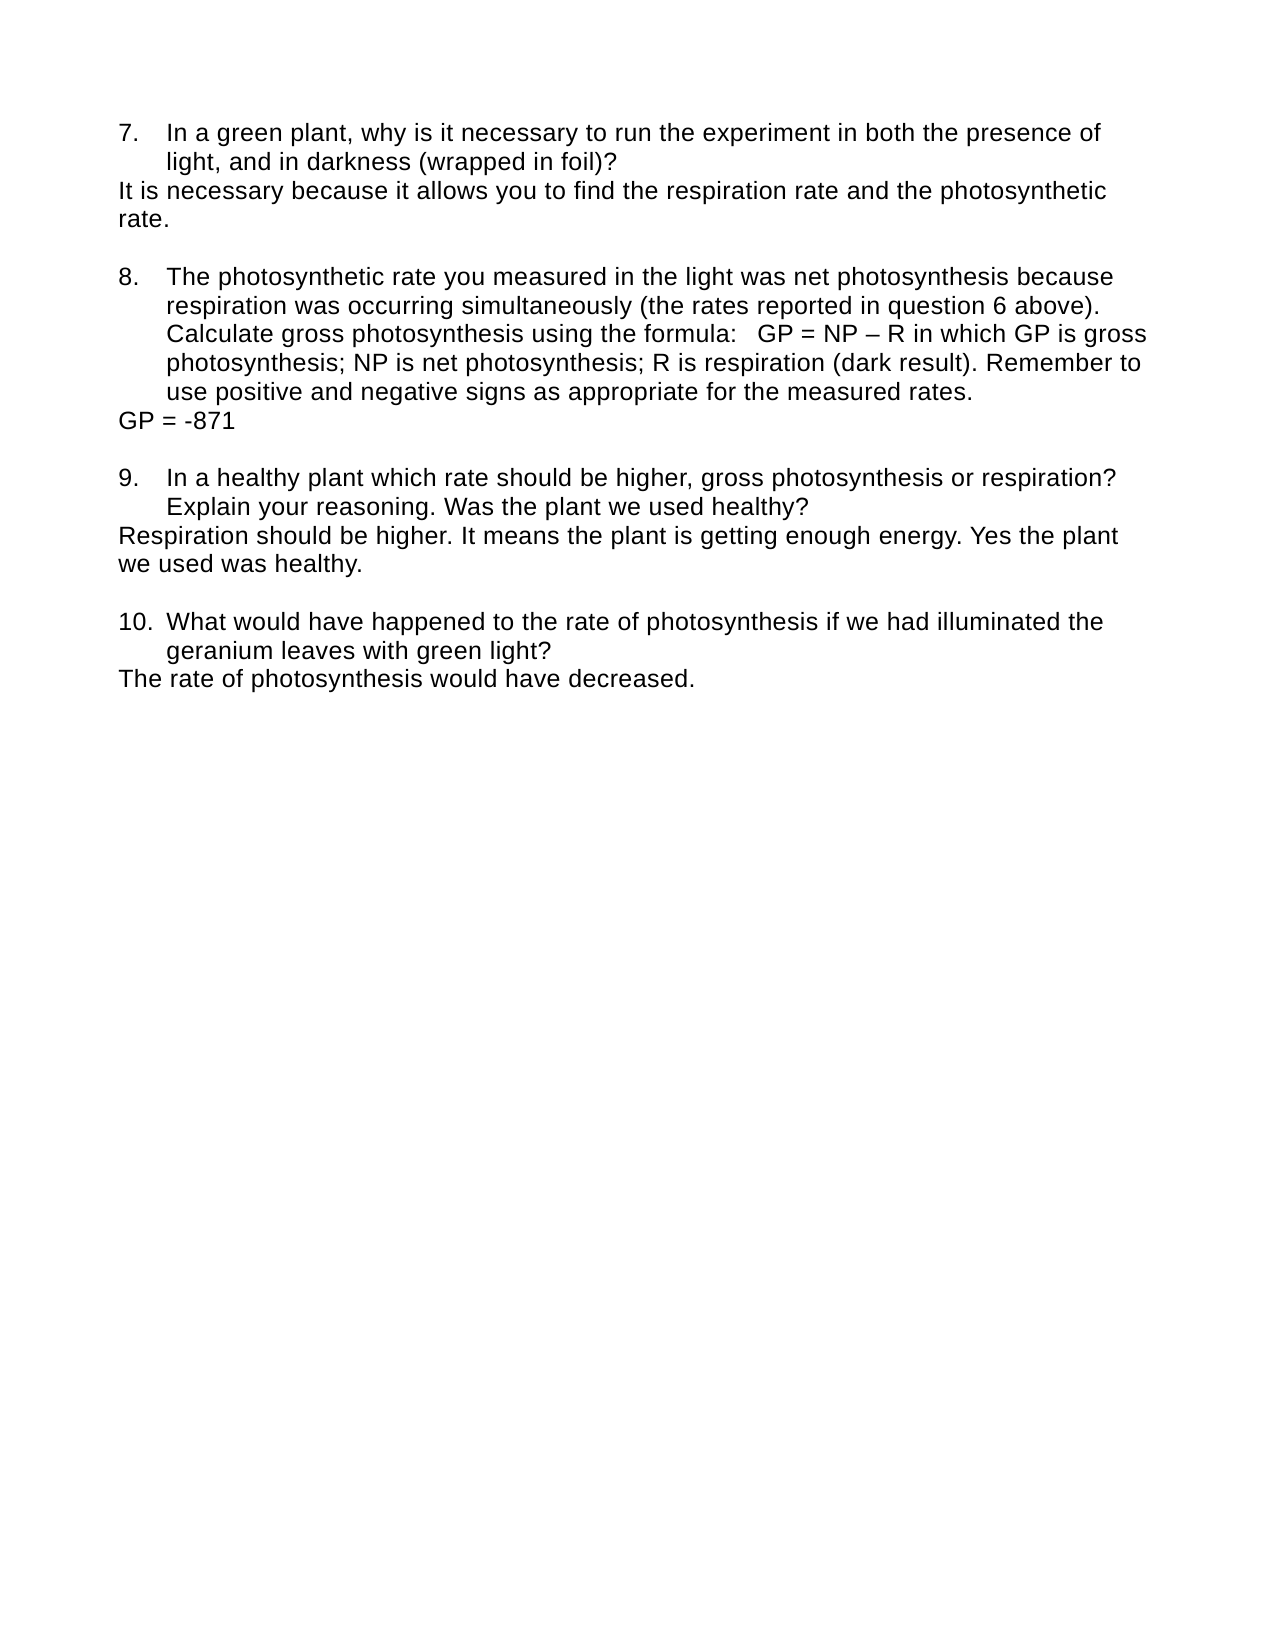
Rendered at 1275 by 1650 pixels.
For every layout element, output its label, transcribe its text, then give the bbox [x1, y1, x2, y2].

list In a green plant, why is it necessary to run the experiment in both the presence of light, and in darkness (wrapped in foil)? [118, 118, 1157, 176]
text GP = -871 [118, 406, 1157, 434]
text The rate of photosynthesis would have decreased. [118, 664, 1157, 693]
list In a healthy plant which rate should be higher, gross photosynthesis or respiration? Explain your reasoning. Was the plant we used healthy? [118, 463, 1157, 521]
text Respiration should be higher. It means the plant is getting enough energy. Yes the plant we used was healthy. [118, 521, 1157, 578]
text It is necessary because it allows you to find the respiration rate and the photosynthetic rate. [118, 176, 1157, 233]
list What would have happened to the rate of photosynthesis if we had illuminated the geranium leaves with green light? [118, 607, 1157, 664]
list The photosynthetic rate you measured in the light was net photosynthesis because respiration was occurring simultaneously (the rates reported in question 6 above). Calculate gross photosynthesis using the formula: GP = NP – R in which GP is gross photosynthesis; NP is net photosynthesis; R is respiration (dark result). Remember to use positive and negative signs as appropriate for the measured rates. [118, 262, 1157, 406]
